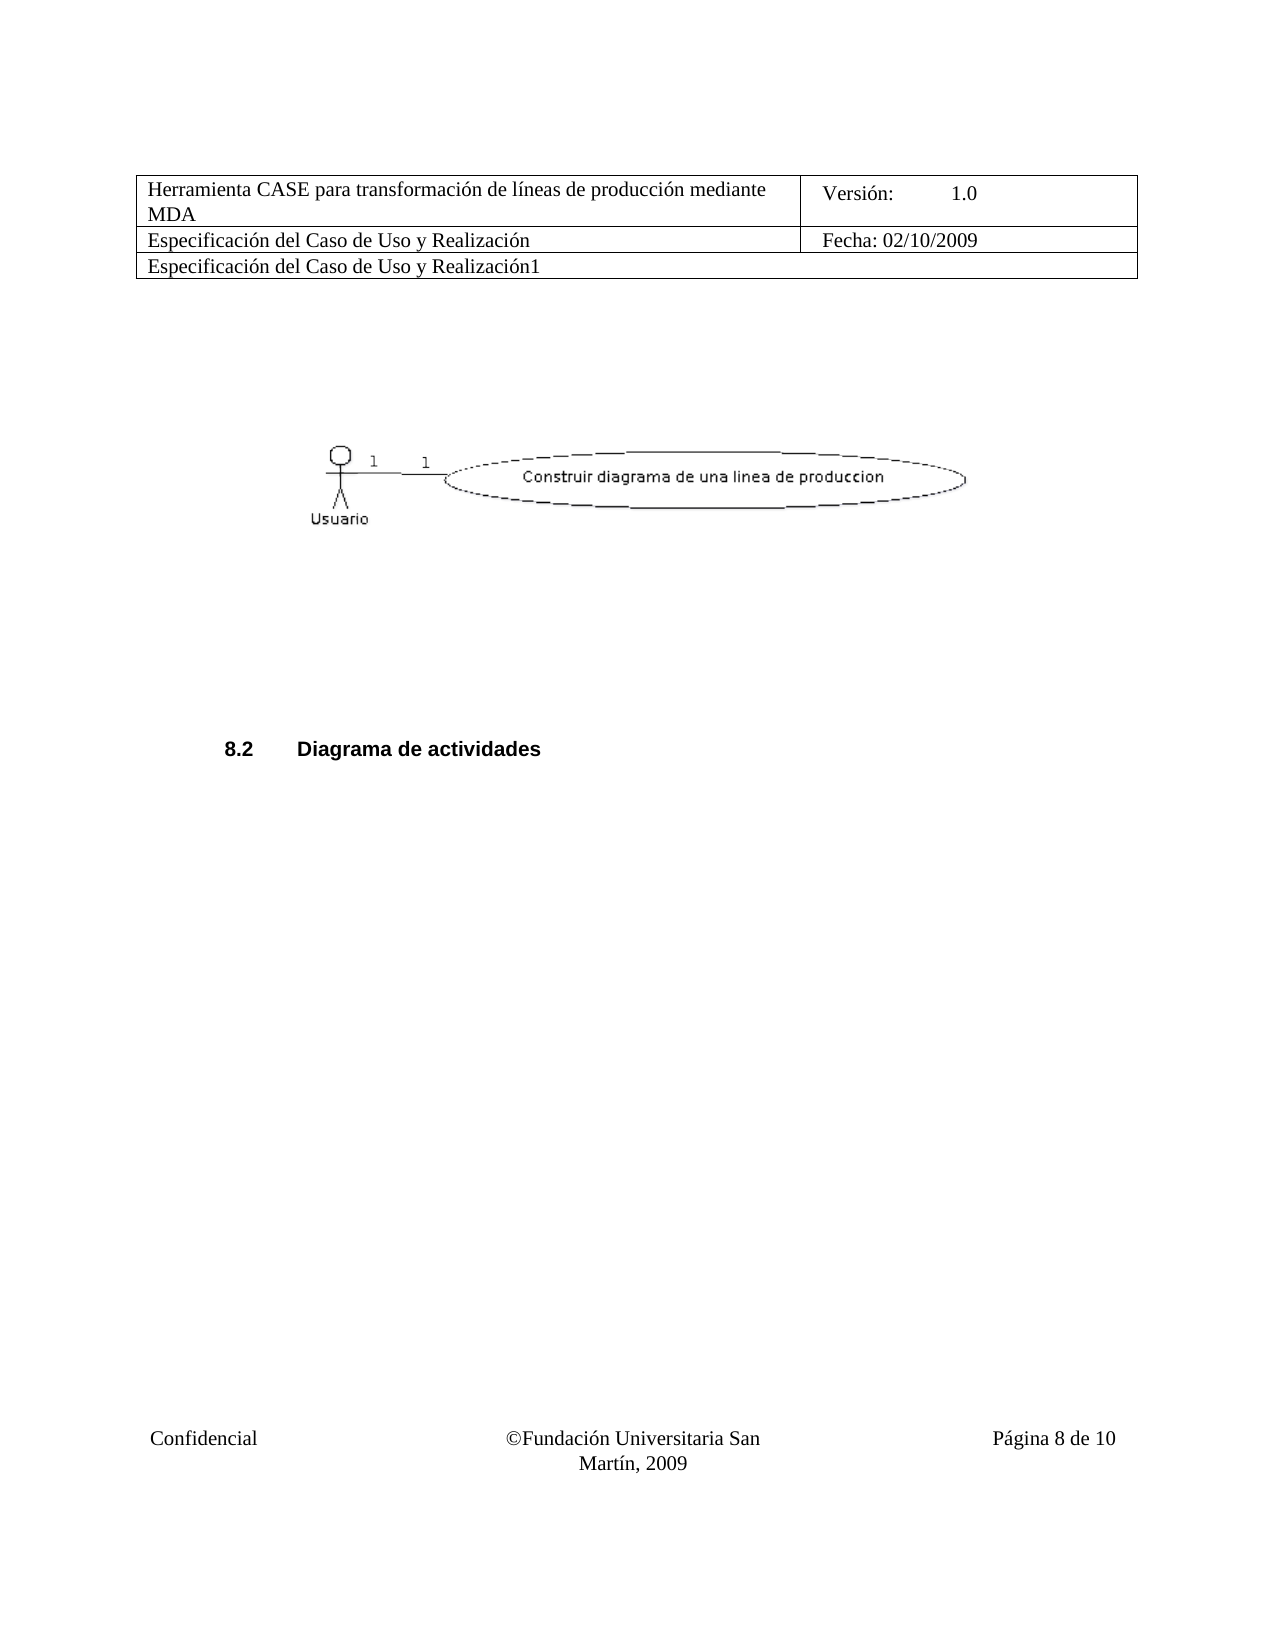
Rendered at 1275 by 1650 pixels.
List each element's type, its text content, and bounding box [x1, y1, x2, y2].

subtitle Diagrama de actividades [224, 736, 1125, 761]
picture [163, 304, 1112, 700]
